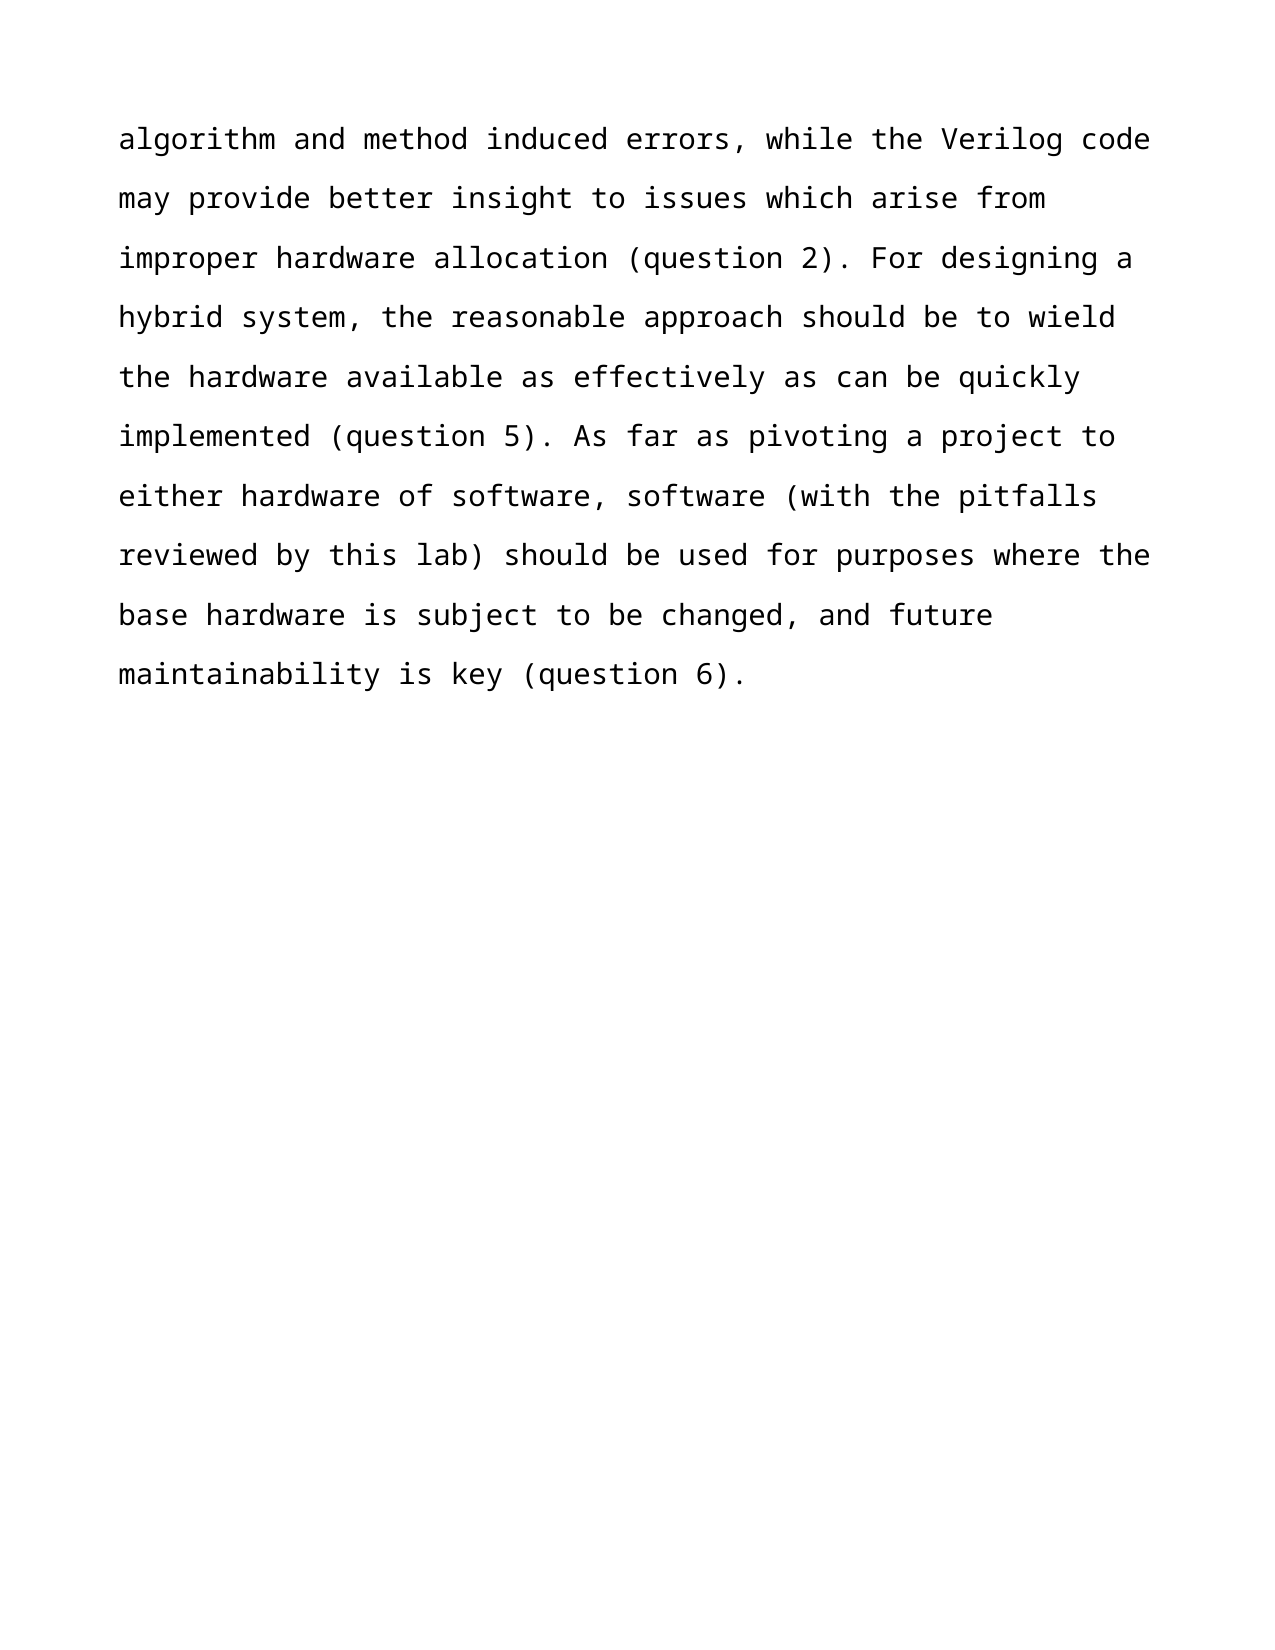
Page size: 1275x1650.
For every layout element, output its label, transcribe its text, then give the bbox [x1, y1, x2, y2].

text algorithm and method induced errors, while the Verilog code may provide better insight to issues which arise from improper hardware allocation (question 2). For designing a hybrid system, the reasonable approach should be to wield the hardware available as effectively as can be quickly implemented (question 5). As far as pivoting a project to either hardware of software, software (with the pitfalls reviewed by this lab) should be used for purposes where the base hardware is subject to be changed, and future maintainability is key (question 6). [118, 118, 1157, 693]
